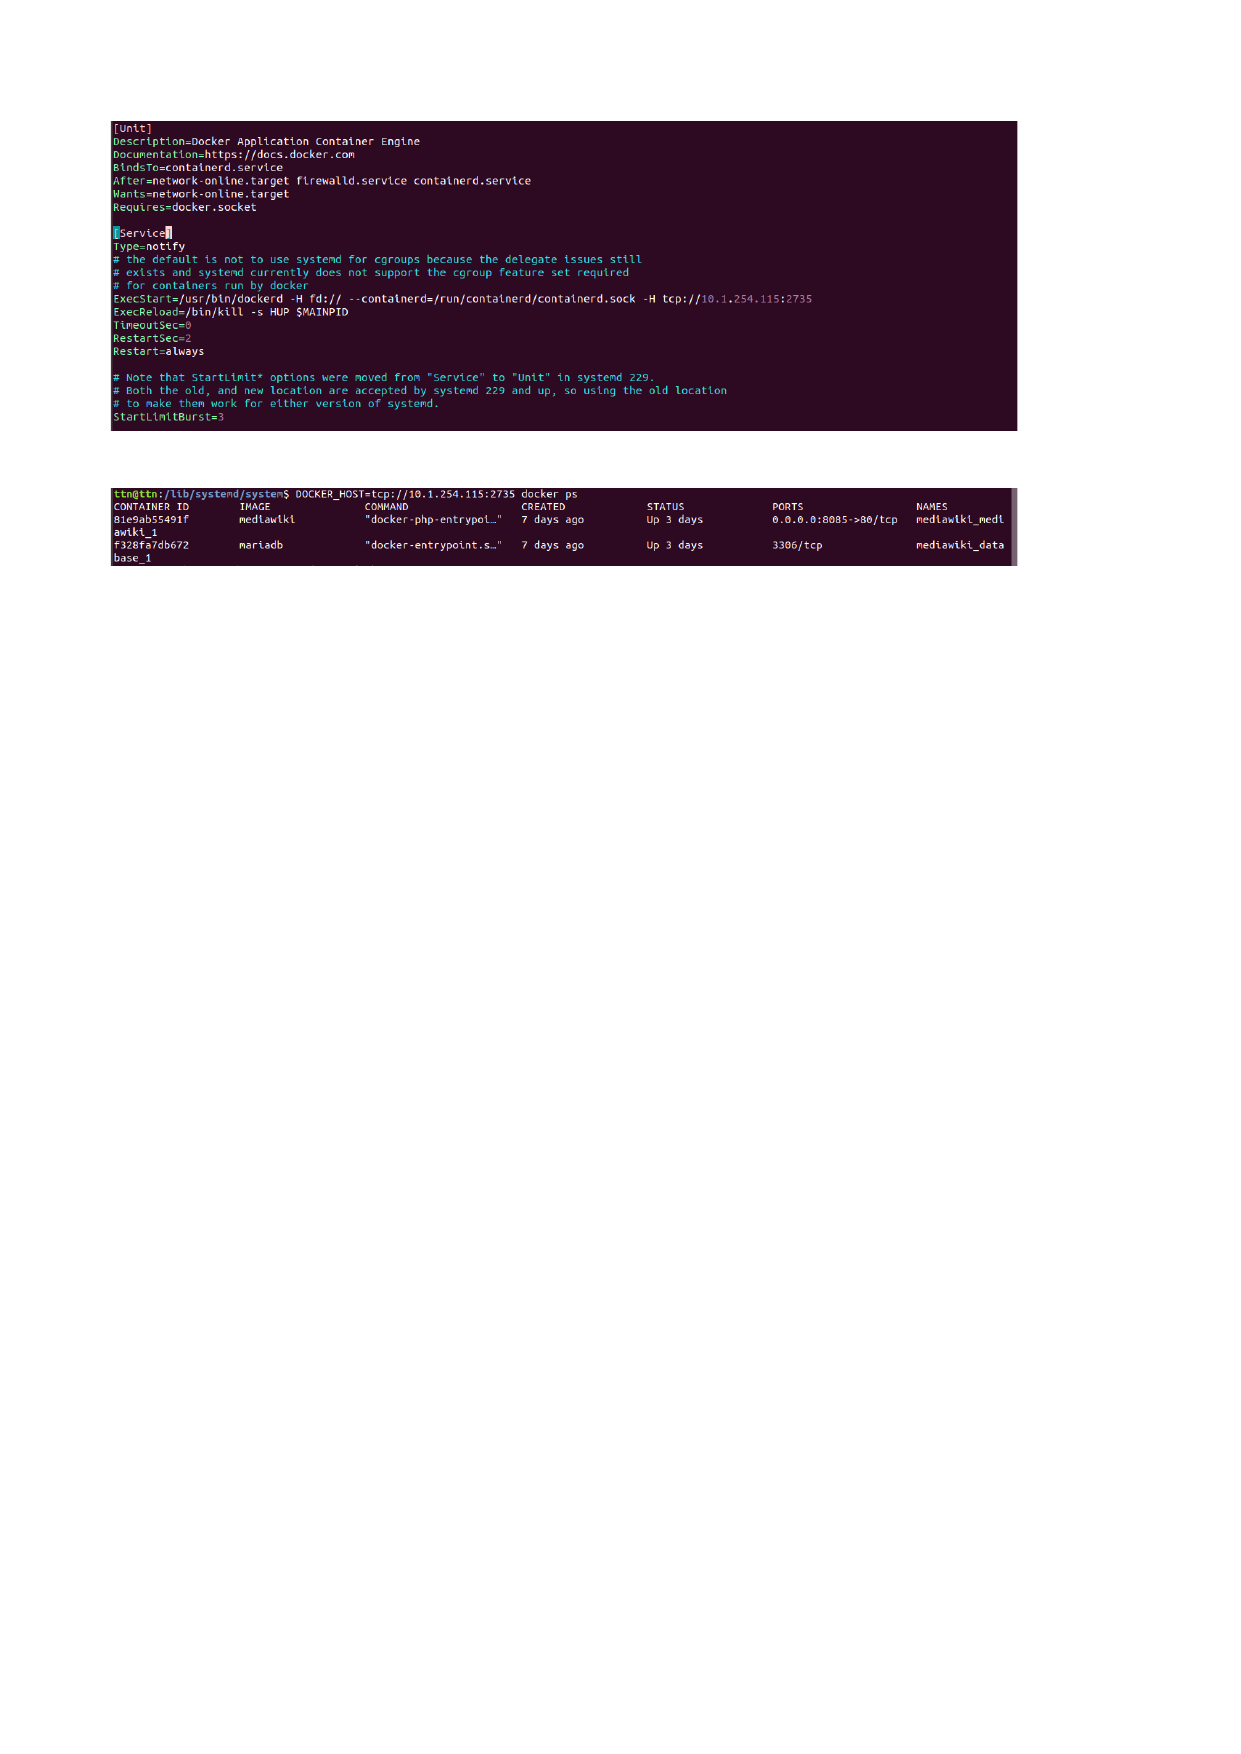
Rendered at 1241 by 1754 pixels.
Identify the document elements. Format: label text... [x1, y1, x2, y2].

picture [110, 121, 1018, 431]
picture [110, 488, 1018, 566]
table_header Set the base image to Ubuntu Add File Author / Maintainer Install Nginx Install necessary tools: vim wget curl net-tools Remove the default Nginx configuration file Copy a configuration file from the current directory Expose ports (80) Set the default command to execute when creating a new container FROM ubuntu:16.04 MAINTAINER prabdeep.bajaj@tothenew.com RUN apt-get update RUN apt-get install -y curl vim wget net-tools RUN apt-get install -y nginx RUN rm -v /etc/nginx/nginx.conf ADD nginx.conf /etc/nginx EXPOSE 80 CMD ["nginx"] What is the difference between 'RUN', 'CMD', & 'ENTRYPOINT' in dockerfile? http://goinbigdata.com/docker-run-vs-cmd-vs-entrypoint/ How to connect docker client to docker daemon running on other host? https://www.kevinkuszyk.com/2016/11/28/connect-your-docker-client-to-a-remote-docker-host/ or Ensure that the -H flag for docker daemon running on the remote instance is set to whatever you desire (e.g. 0.0.0.0:2375). You will likely have to edit /lib/systemd/system/docker.service and restart the daemon for this. The daemon only listens on a UNIX socket at /var/run/docker.sock by default. [108, 118, 1020, 626]
